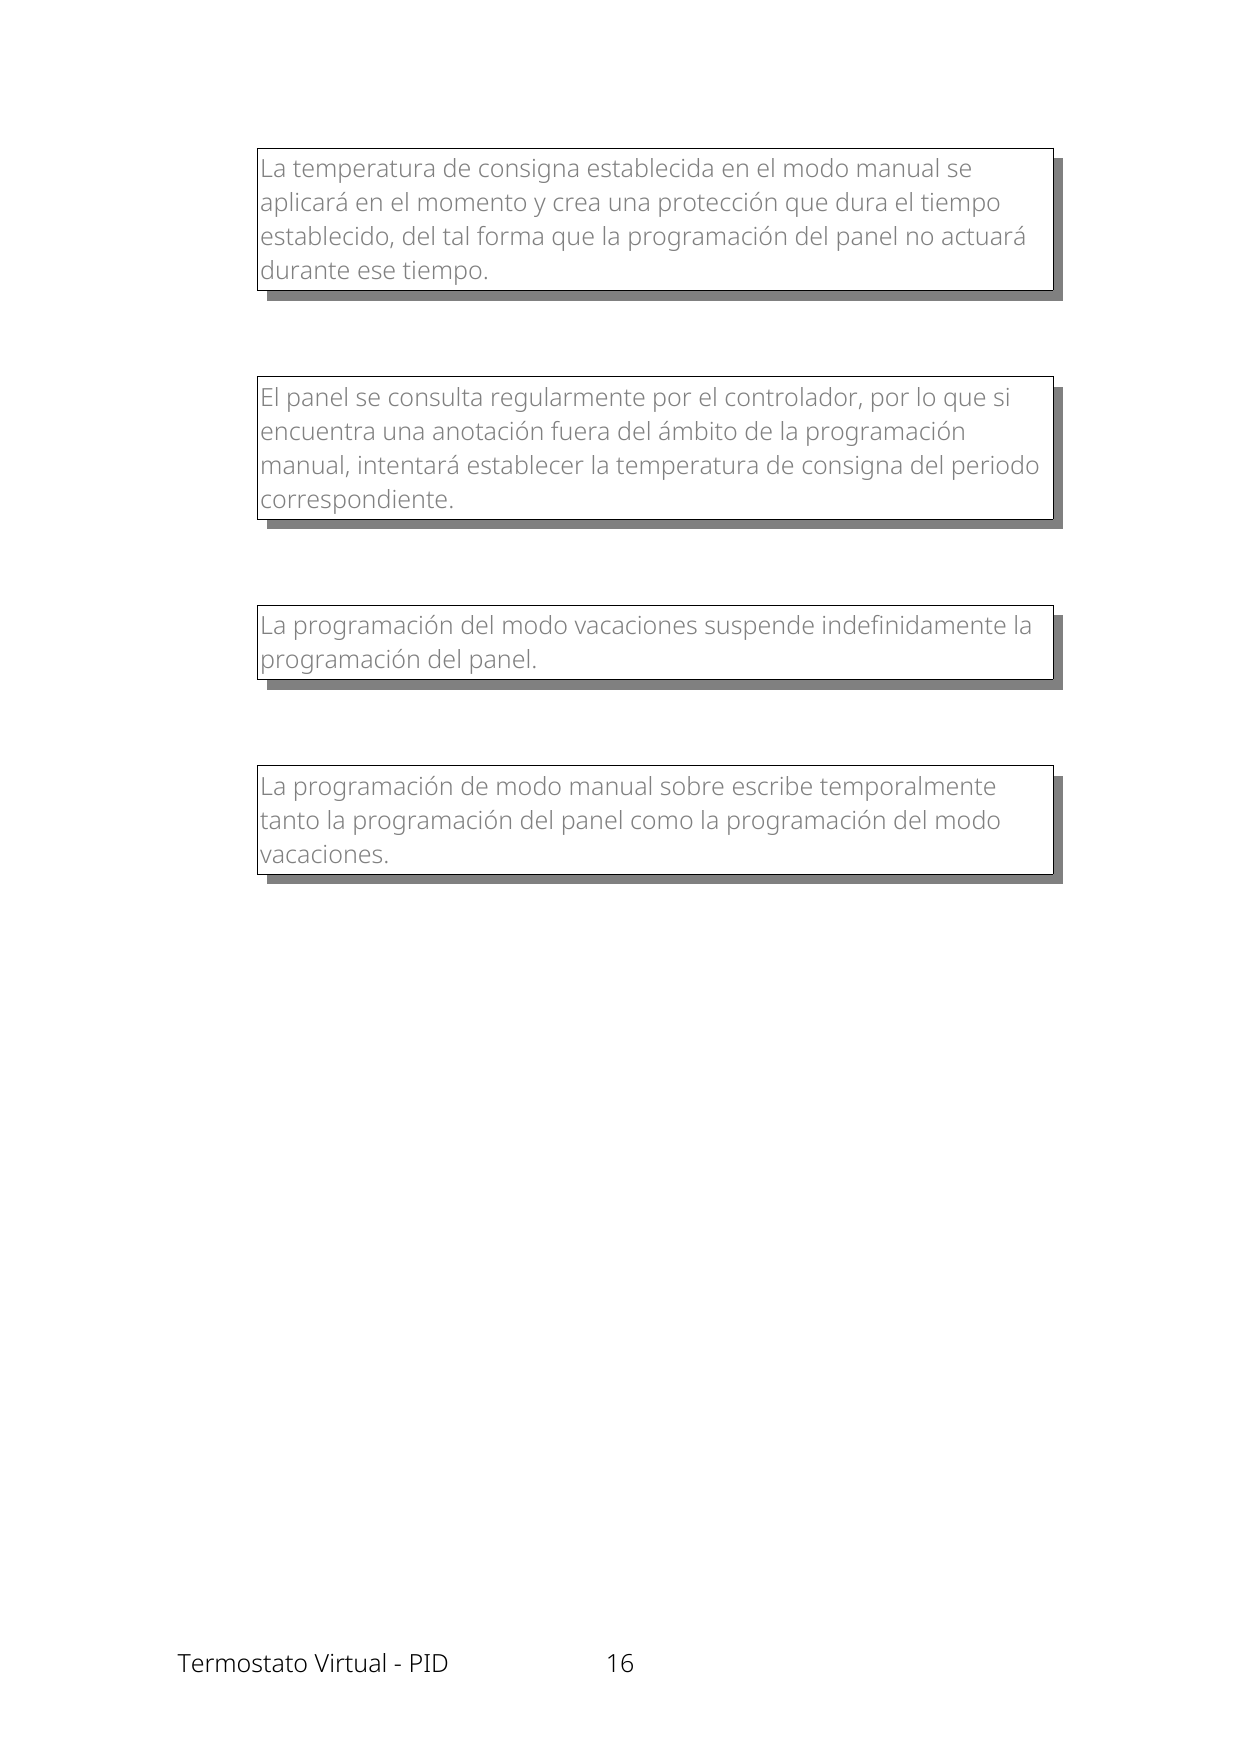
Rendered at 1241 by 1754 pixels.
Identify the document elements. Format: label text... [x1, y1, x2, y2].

text La programación de modo manual sobre escribe temporalmente tanto la programación del panel como la programación del modo vacaciones. [258, 766, 1052, 874]
text La programación del modo vacaciones suspende indefinidamente la programación del panel. [258, 606, 1052, 679]
text El panel se consulta regularmente por el controlador, por lo que si encuentra una anotación fuera del ámbito de la programación manual, intentará establecer la temperatura de consigna del periodo correspondiente. [258, 377, 1052, 518]
text La temperatura de consigna establecida en el modo manual se aplicará en el momento y crea una protección que dura el tiempo establecido, del tal forma que la programación del panel no actuará durante ese tiempo. [258, 149, 1052, 290]
